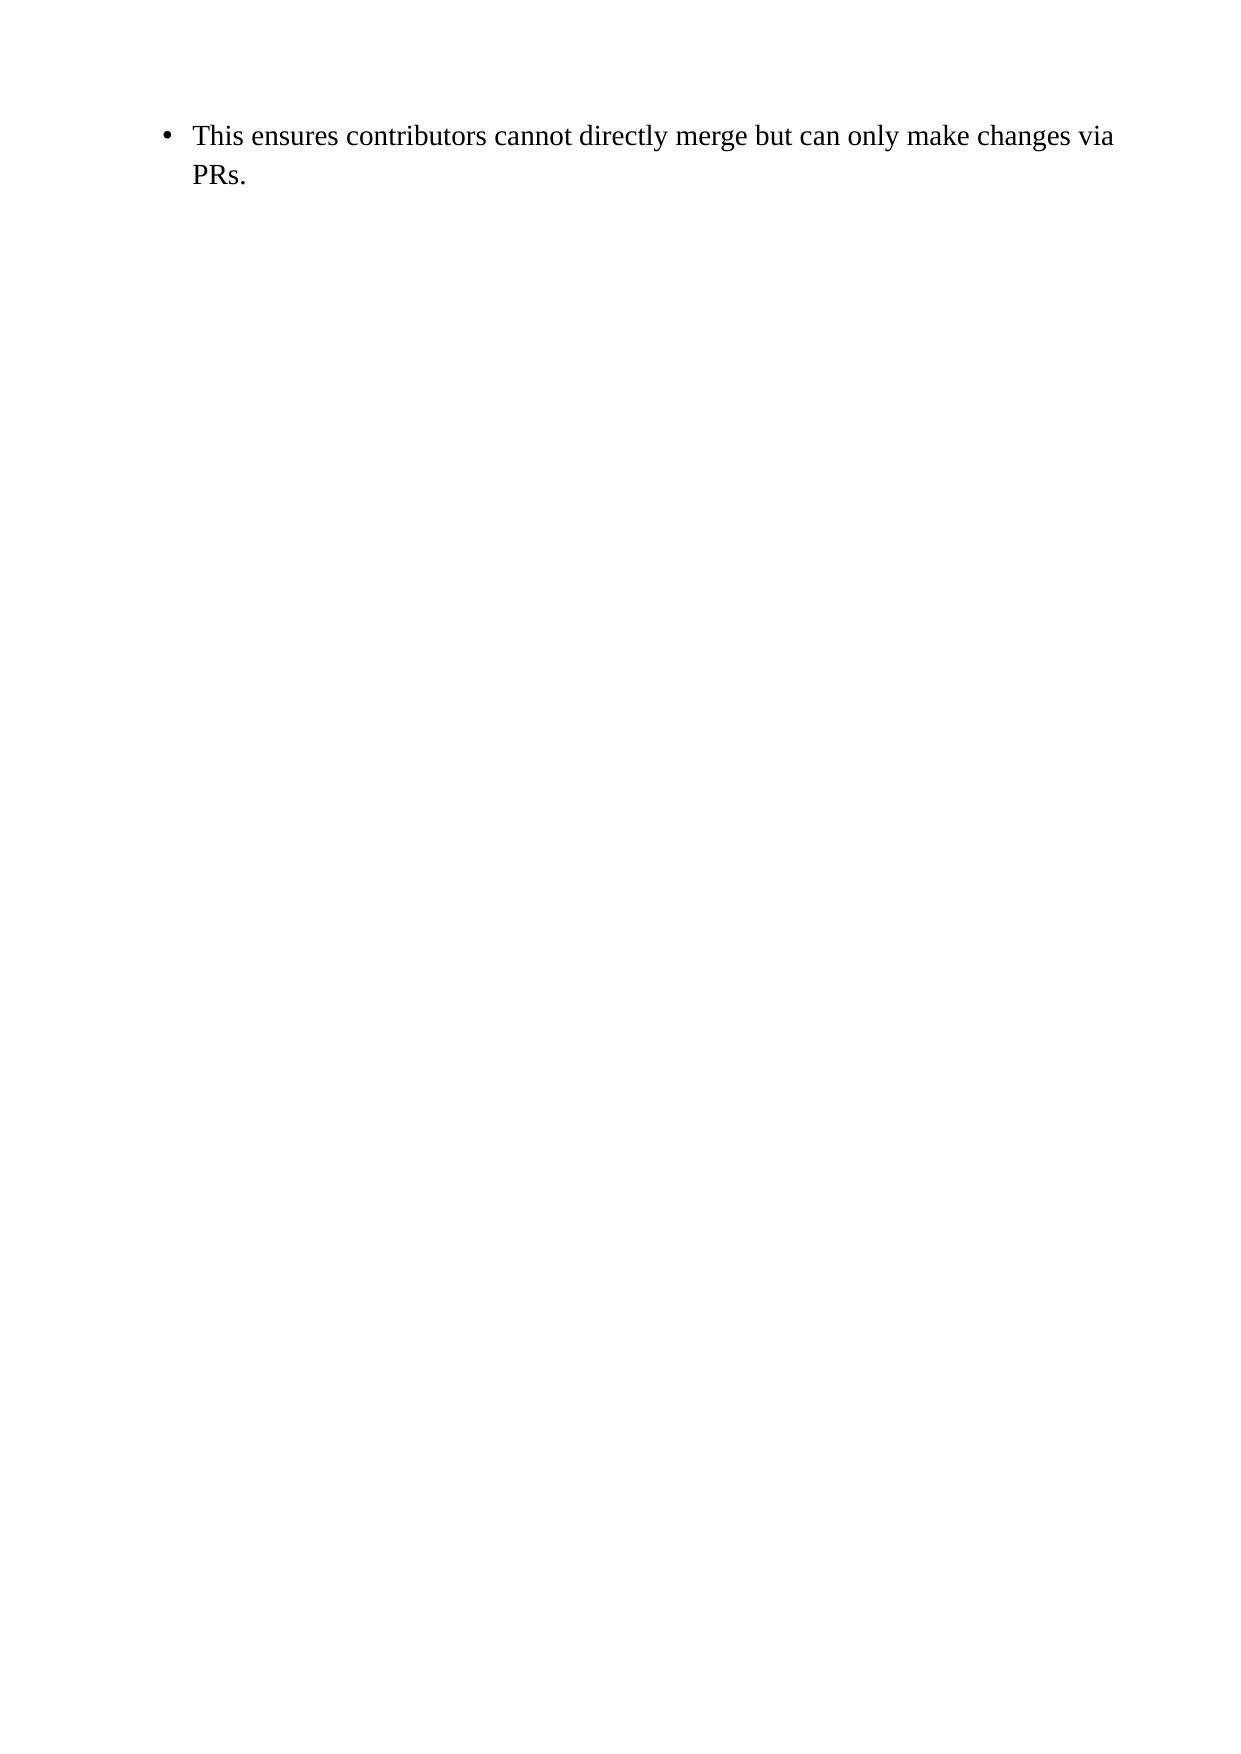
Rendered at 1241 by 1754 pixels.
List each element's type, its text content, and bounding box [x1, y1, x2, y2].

list This ensures contributors cannot directly merge but can only make changes via PRs. [162, 118, 1122, 190]
